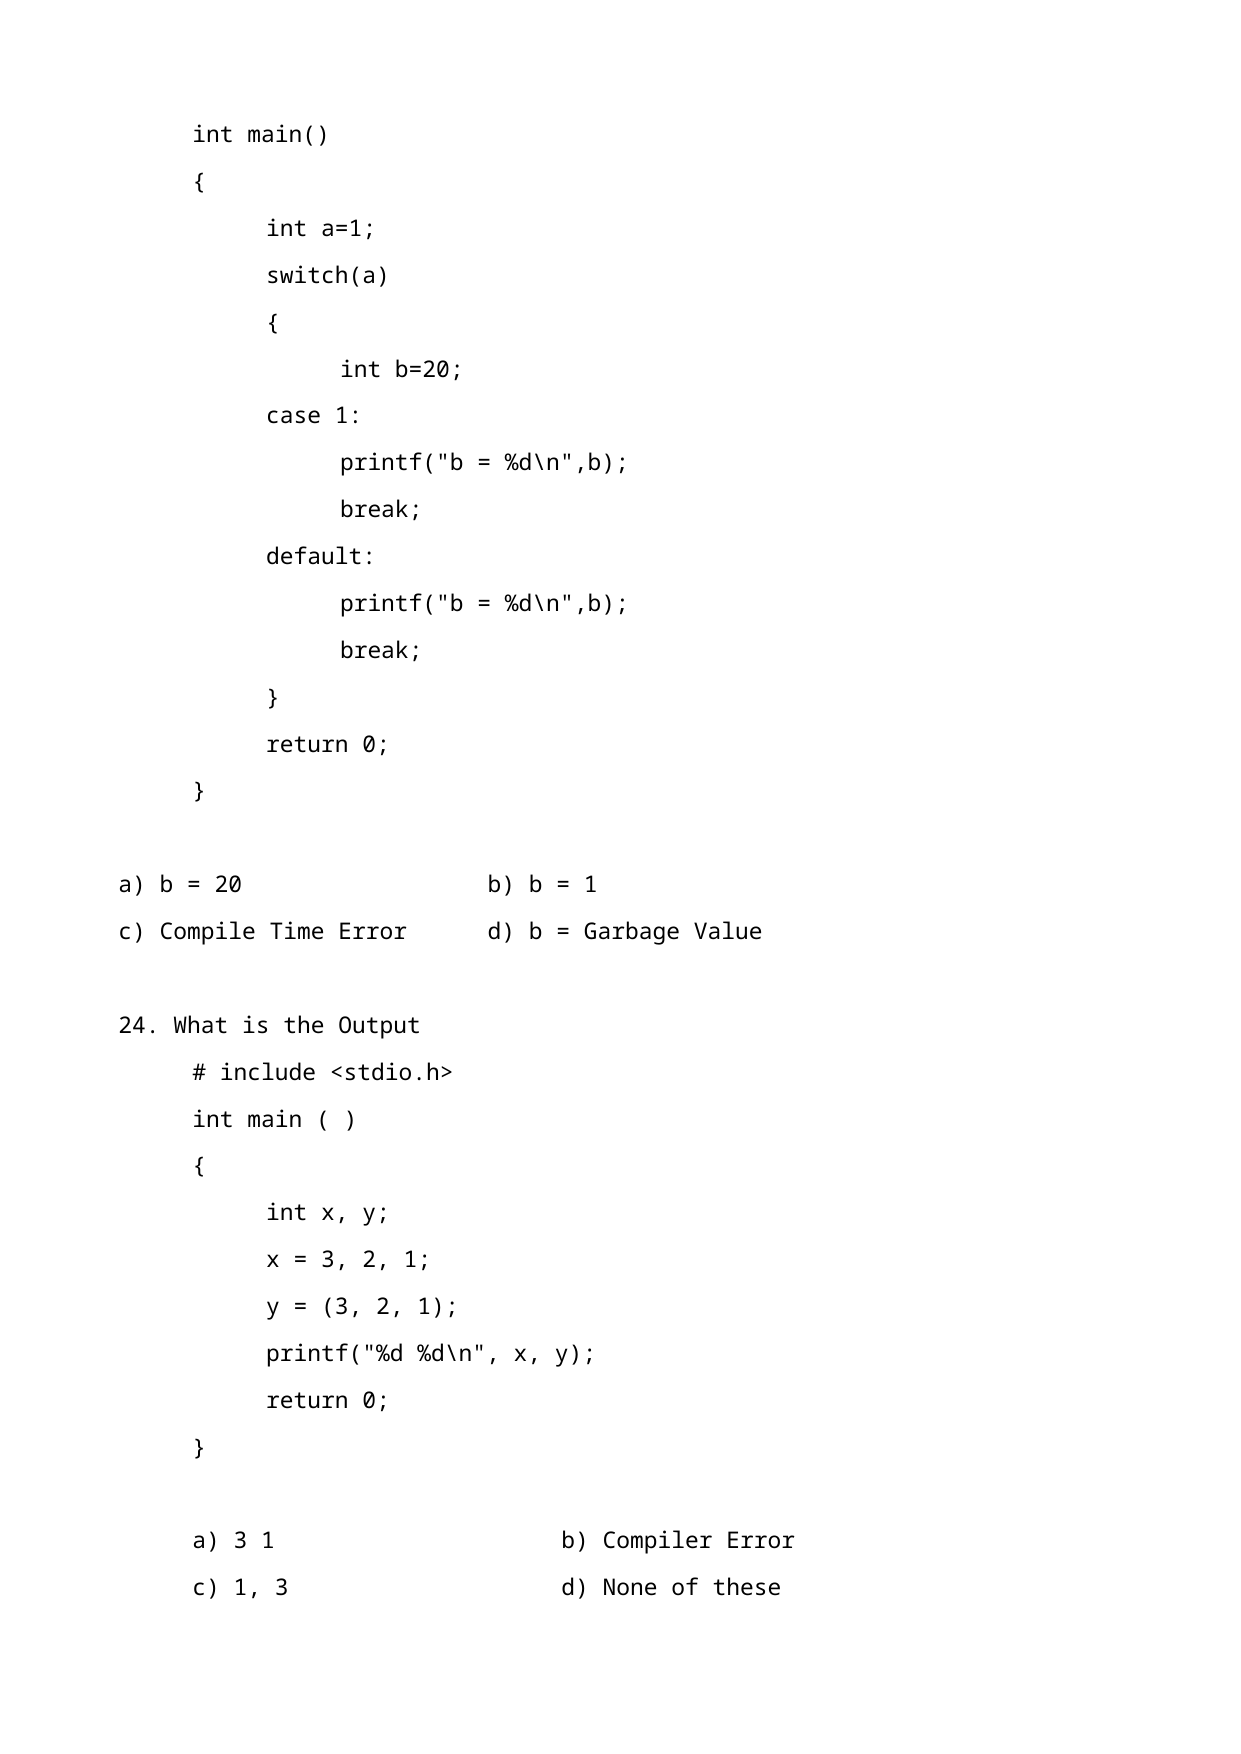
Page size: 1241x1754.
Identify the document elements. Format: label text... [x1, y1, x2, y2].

text } [118, 681, 1122, 712]
text a) 3 1 b) Compiler Error [118, 1524, 1122, 1556]
text x = 3, 2, 1; [118, 1243, 1122, 1274]
text { [118, 306, 1122, 337]
text { [118, 165, 1122, 196]
text int main ( ) [118, 1102, 1122, 1134]
text printf("b = %d\n",b); [118, 587, 1122, 618]
text 24. What is the Output [118, 1009, 1122, 1040]
text int x, y; [118, 1196, 1122, 1227]
text } [118, 1431, 1122, 1462]
text a) b = 20 b) b = 1 [118, 868, 1122, 899]
text printf("%d %d\n", x, y); [118, 1337, 1122, 1368]
text break; [118, 634, 1122, 665]
text c) Compile Time Error d) b = Garbage Value [118, 915, 1122, 946]
text int a=1; [118, 212, 1122, 243]
text { [118, 1149, 1122, 1181]
text return 0; [118, 727, 1122, 759]
text switch(a) [118, 259, 1122, 290]
text default: [118, 540, 1122, 571]
text break; [118, 493, 1122, 524]
text case 1: [118, 399, 1122, 431]
text } [118, 774, 1122, 806]
text y = (3, 2, 1); [118, 1290, 1122, 1321]
text int b=20; [118, 352, 1122, 384]
text # include <stdio.h> [118, 1056, 1122, 1087]
text return 0; [118, 1384, 1122, 1415]
text int main() [118, 118, 1122, 149]
text c) 1, 3 d) None of these [118, 1571, 1122, 1602]
text printf("b = %d\n",b); [118, 446, 1122, 477]
